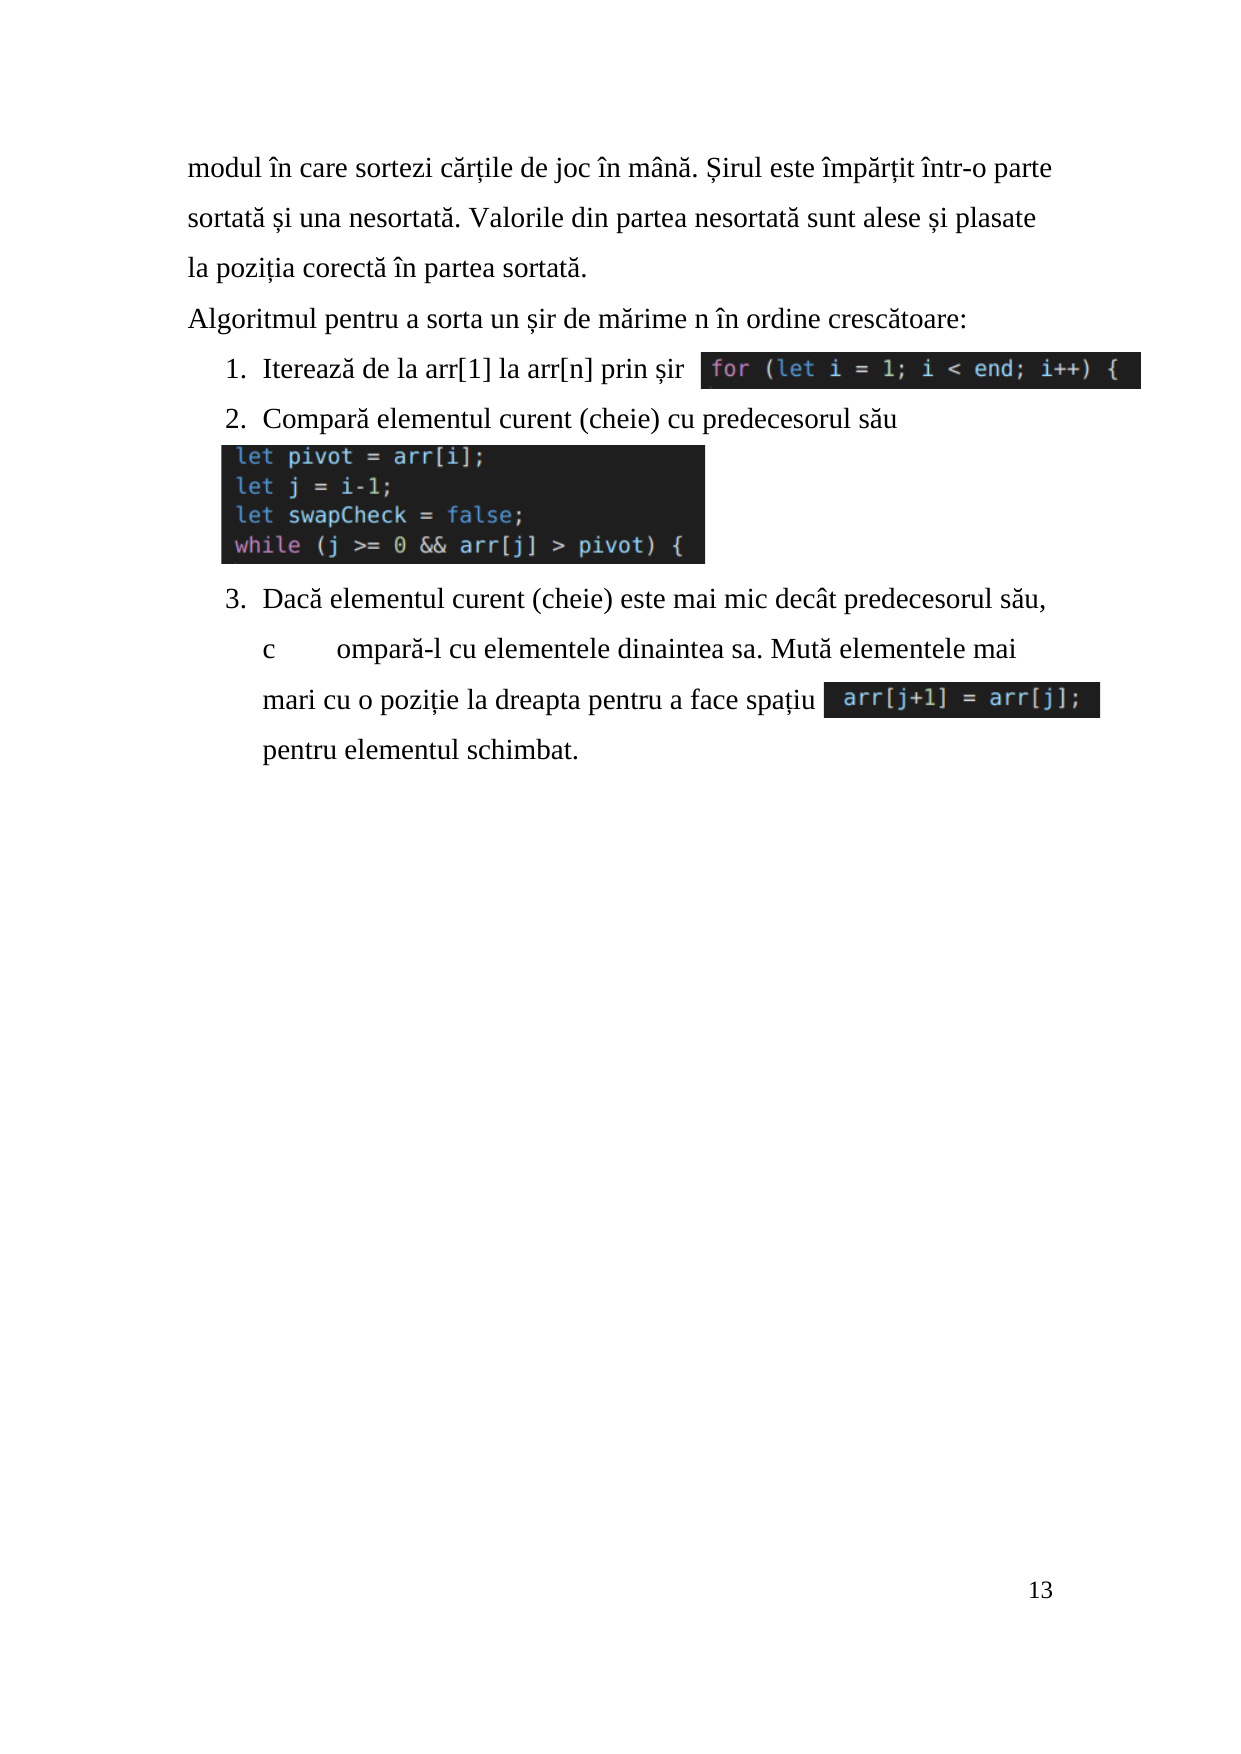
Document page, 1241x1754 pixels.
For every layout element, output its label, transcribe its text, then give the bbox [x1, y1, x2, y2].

text Algoritmul pentru a sorta un șir de mărime n în ordine crescătoare: [187, 301, 1053, 334]
picture [221, 445, 706, 564]
picture [823, 682, 1101, 718]
list Iterează de la arr[1] la arr[n] prin șir [225, 351, 1053, 385]
picture [700, 352, 1141, 389]
text modul în care sortezi cărțile de joc în mână. Șirul este împărțit într-o parte sortată și una nesortată. Valorile din partea nesortată sunt alese și plasate la poziția corectă în partea sortată. [187, 150, 1053, 284]
list Dacă elementul curent (cheie) este mai mic decât predecesorul său, c ompară-l cu elementele dinaintea sa. Mută elementele mai mari cu o poziție la dreapta pentru a face spațiu pentru elementul schimbat. [225, 581, 1053, 838]
list Compară elementul curent (cheie) cu predecesorul său [225, 402, 1053, 507]
